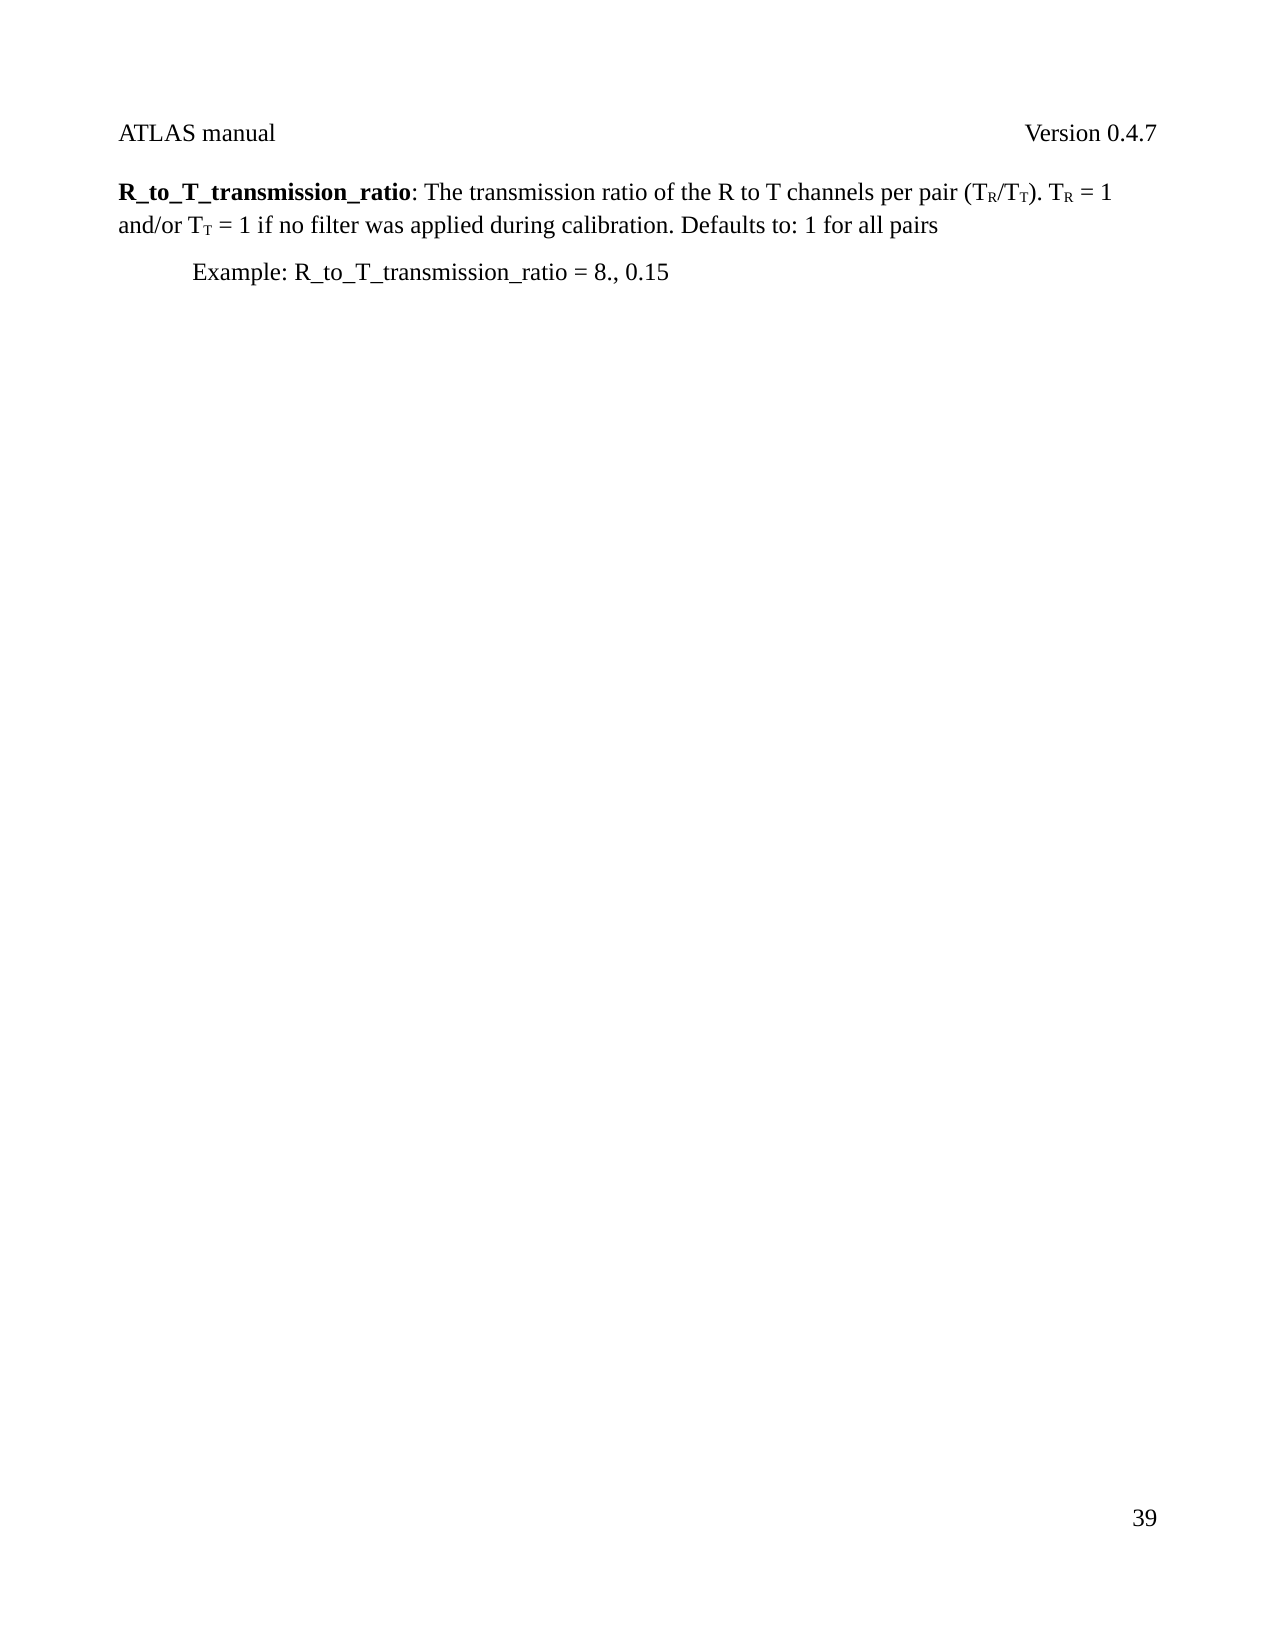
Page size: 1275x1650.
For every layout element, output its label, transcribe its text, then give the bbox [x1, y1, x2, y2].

text R_to_T_transmission_ratio: The transmission ratio of the R to T channels per pair (TR/TT). TR = 1 and/or TT = 1 if no filter was applied during calibration. Defaults to: 1 for all pairs [118, 177, 1157, 239]
text Example: R_to_T_transmission_ratio = 8., 0.15 [118, 257, 1157, 286]
